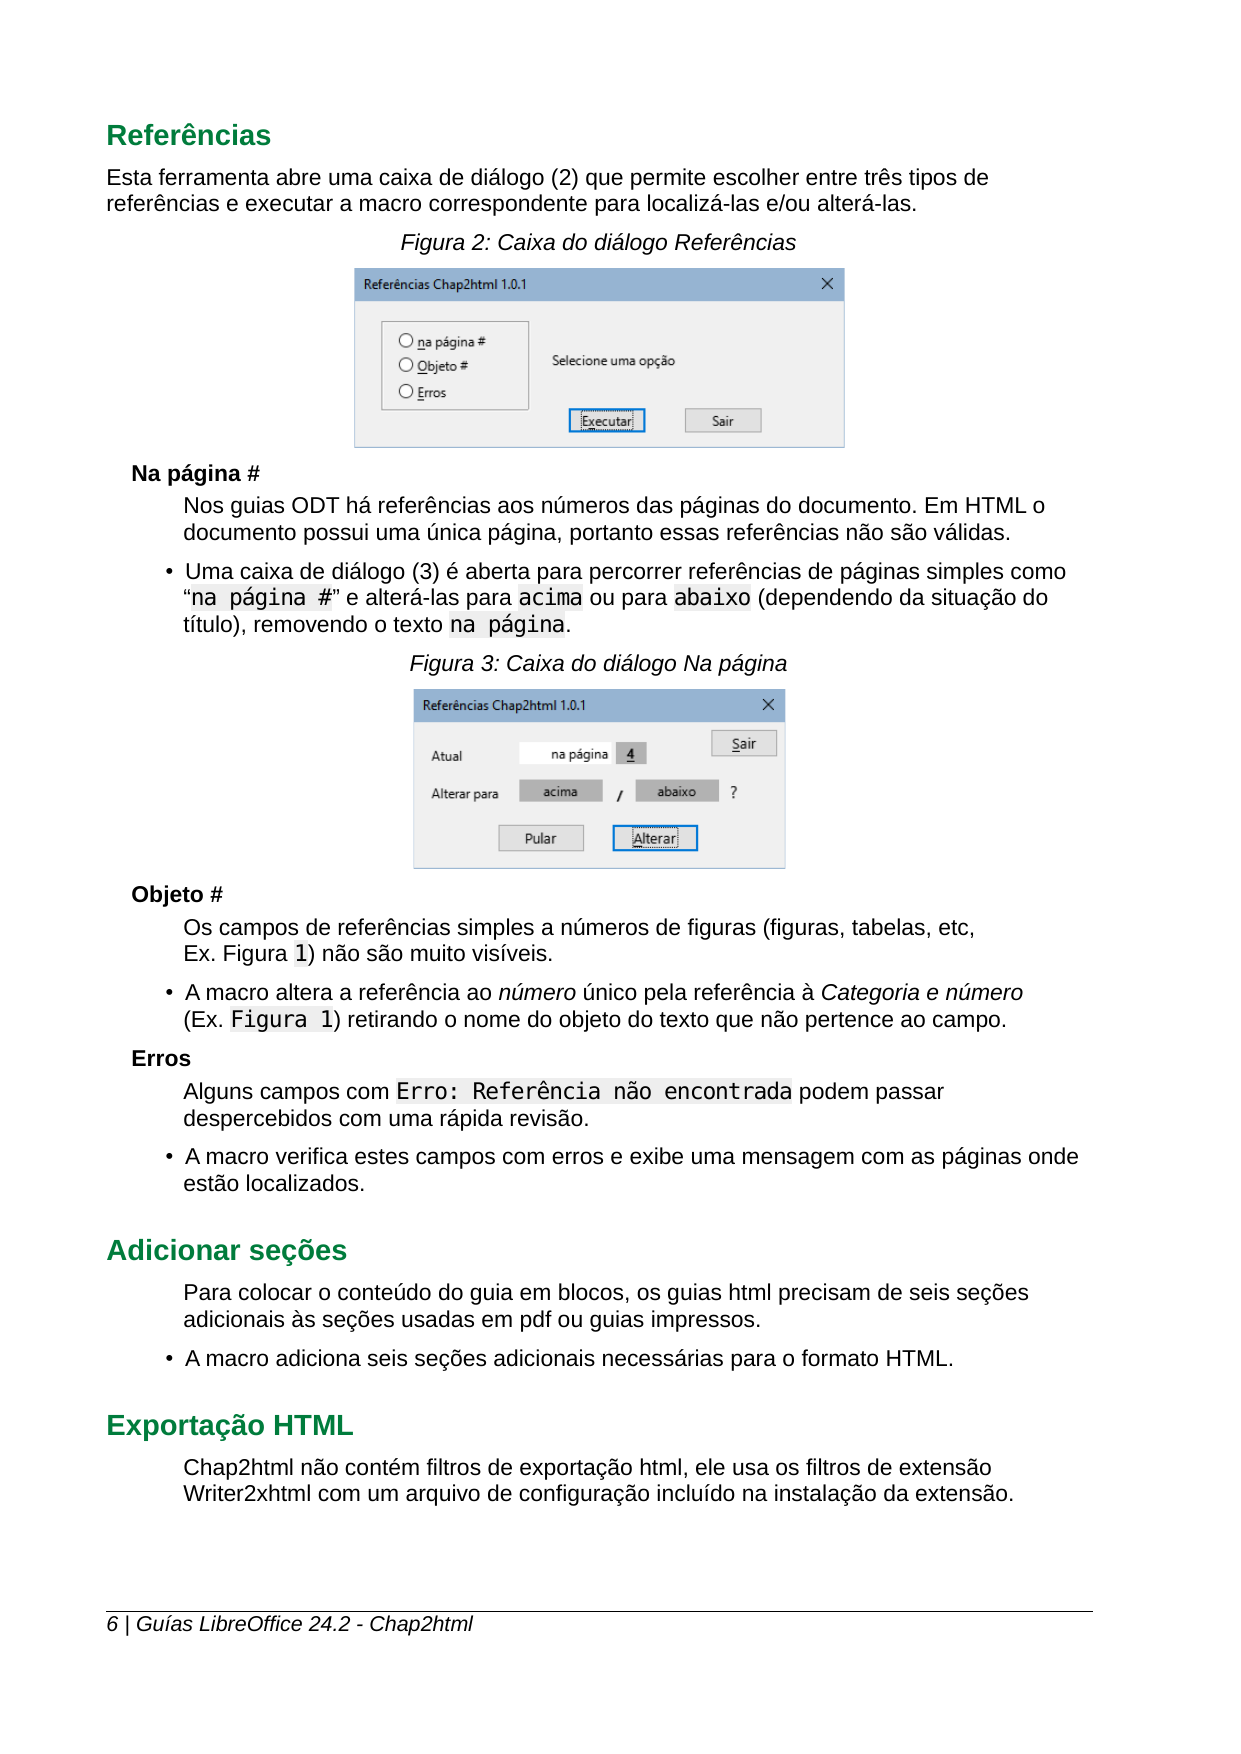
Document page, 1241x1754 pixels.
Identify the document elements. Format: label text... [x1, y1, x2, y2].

text Os campos de referências simples a números de figuras (figuras, tabelas, etc, Ex. Figura 1) não são muito visíveis. [183, 913, 1093, 967]
list Esta ferramenta abre uma caixa de diálogo (Figura 2) que permite escolher entre três tipos de referências e executar a macro correspondente para localizá-las e/ou alterá-las. [106, 164, 1093, 217]
text Erros [131, 1045, 1093, 1071]
text Nos guias ODT há referências aos números das páginas do documento. Em HTML o documento possui uma única página, portanto essas referências não são válidas. [183, 492, 1093, 545]
picture [354, 268, 845, 448]
list A macro verifica estes campos com erros e exibe uma mensagem com as páginas onde estão localizados. [165, 1143, 1093, 1196]
text Objeto # [131, 881, 1093, 907]
list A macro adiciona seis seções adicionais necessárias para o formato HTML. [165, 1344, 1093, 1371]
list Uma caixa de diálogo (Figura 3) é aberta para percorrer referências de páginas simples como “na página #” e alterá-las para acima ou para abaixo (dependendo da situação do título), removendo o texto na página. [165, 558, 1093, 638]
text Para colocar o conteúdo do guia em blocos, os guias html precisam de seis seções adicionais às seções usadas em pdf ou guias impressos. [183, 1279, 1093, 1332]
list A macro altera a referência ao número único pela referência à Categoria e número (Ex. Figura 1) retirando o nome do objeto do texto que não pertence ao campo. [165, 979, 1093, 1032]
text Alguns campos com Erro: Referência não encontrada podem passar despercebidos com uma rápida revisão. [183, 1078, 1093, 1131]
text Figura 2: Caixa do diálogo Referências [354, 229, 844, 256]
text Figura 3: Caixa do diálogo Na página [409, 650, 790, 677]
subtitle Exportação HTML [106, 1408, 1093, 1442]
subtitle Adicionar seções [106, 1233, 1093, 1267]
text Na página # [131, 460, 1093, 486]
subtitle Referências [106, 118, 1093, 152]
picture [413, 689, 786, 869]
text Chap2html não contém filtros de exportação html, ele usa os filtros de extensão Writer2xhtml com um arquivo de configuração incluído na instalação da extensão. [183, 1454, 1093, 1507]
